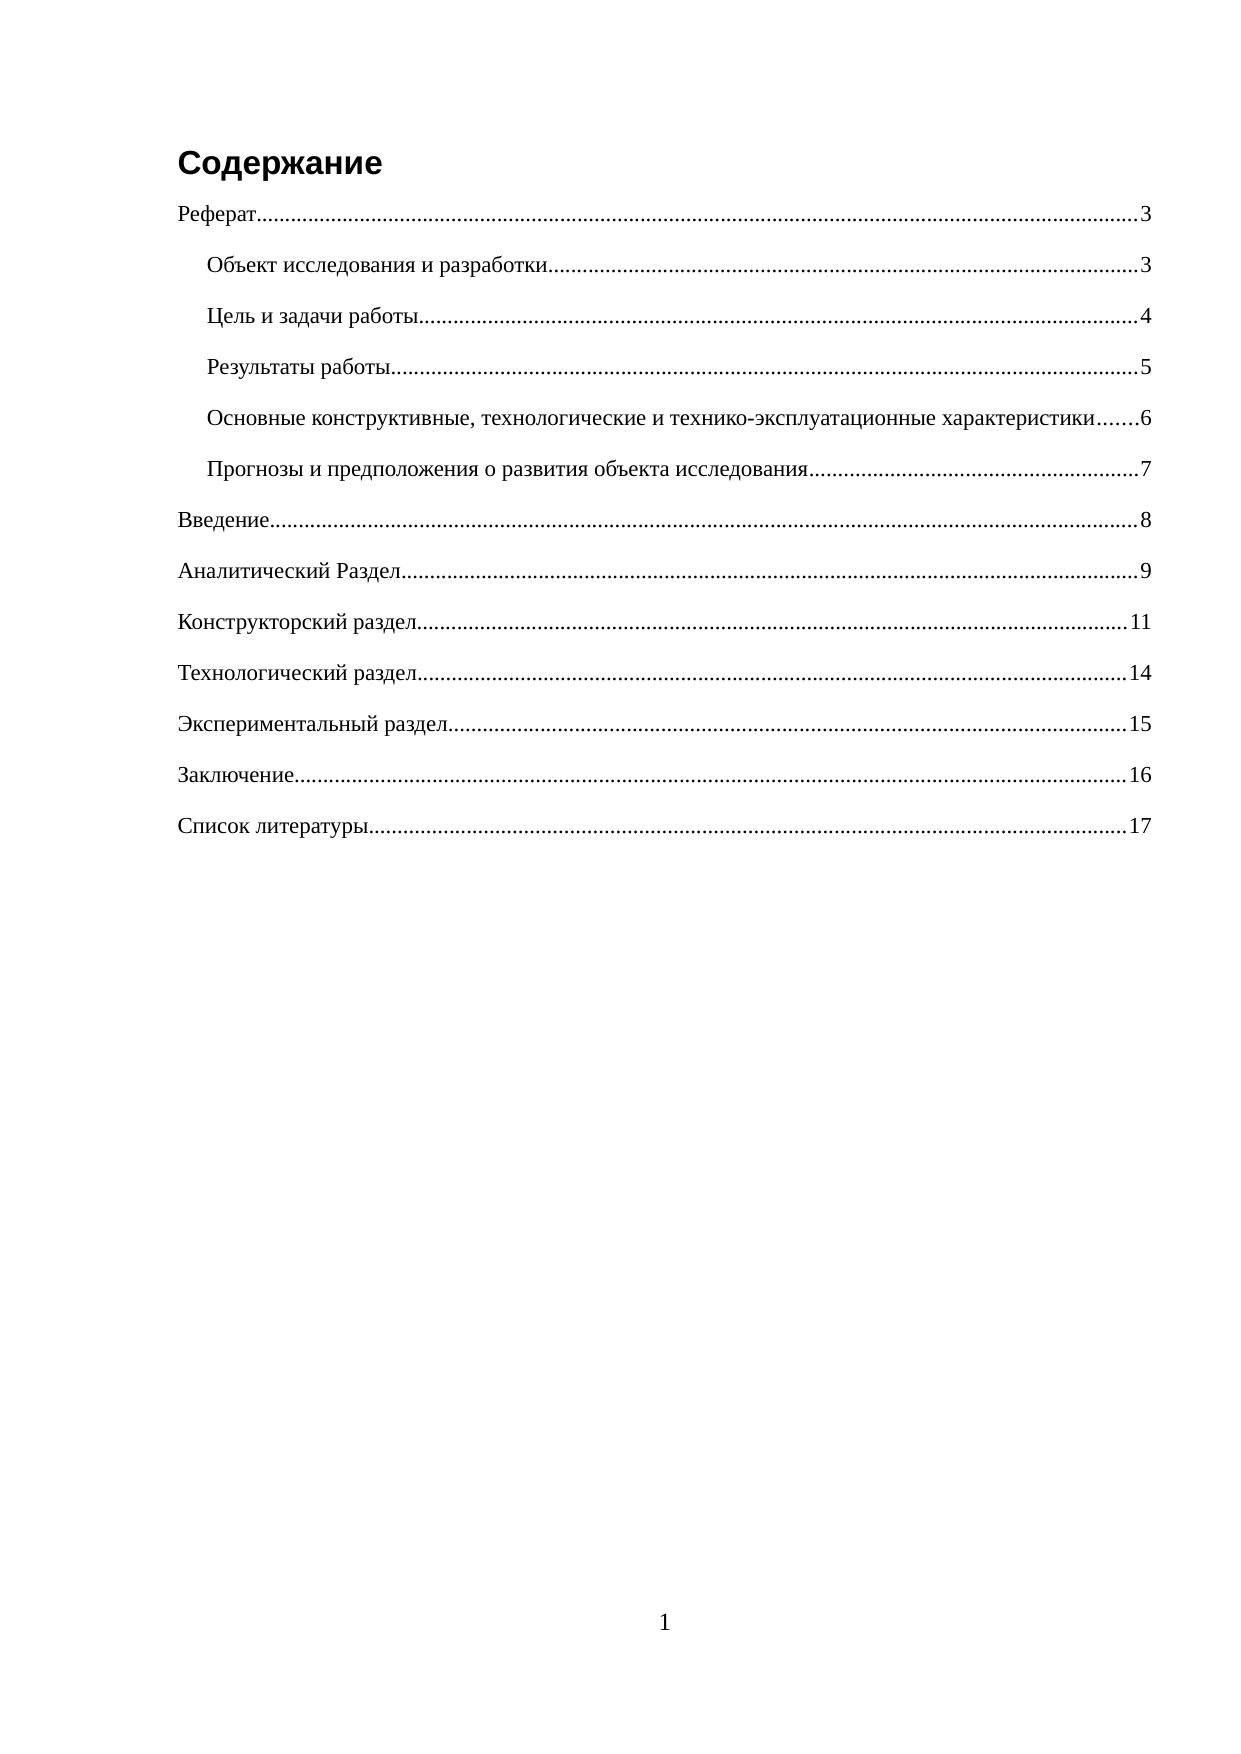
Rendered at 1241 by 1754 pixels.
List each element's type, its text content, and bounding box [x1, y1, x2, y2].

text Результаты работы 5 [207, 353, 1152, 379]
text Объект исследования и разработки 3 [207, 251, 1152, 277]
text Список литературы 17 [177, 812, 1152, 839]
text Заключение 16 [177, 761, 1152, 788]
text Аналитический Раздел 9 [177, 557, 1152, 583]
text Экспериментальный раздел 15 [177, 710, 1152, 737]
text Технологический раздел 14 [177, 659, 1152, 686]
text Реферат 3 [177, 200, 1152, 226]
subtitle Содержание [177, 143, 1152, 182]
text Цель и задачи работы 4 [207, 302, 1152, 328]
text Основные конструктивные, технологические и технико-эксплуатационные характеристики 6 [207, 404, 1152, 430]
text Прогнозы и предположения о развития объекта исследования 7 [207, 455, 1152, 481]
text Введение 8 [177, 506, 1152, 532]
text Конструкторский раздел 11 [177, 608, 1152, 634]
